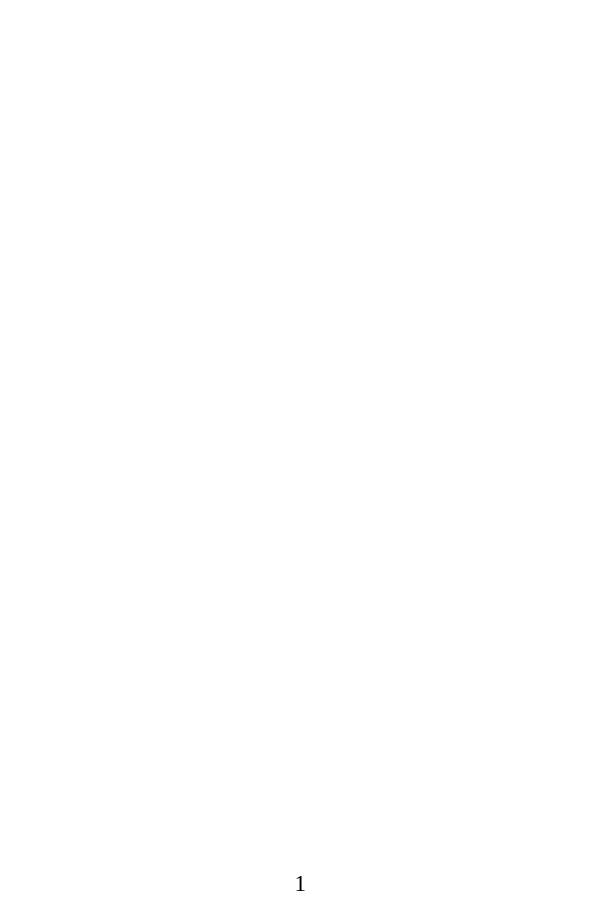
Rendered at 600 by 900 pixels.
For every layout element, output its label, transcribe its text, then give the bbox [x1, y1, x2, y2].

text 2: CVS for medication and printer ink [111, 472, 562, 494]
text v [37, 37, 562, 60]
text 1: Wynn’s Diner [111, 449, 562, 472]
text 5: Pet store for cat food. [111, 540, 562, 563]
text 6: Hike! [111, 563, 562, 585]
text 3: Wells Fargo [111, 494, 562, 517]
text I woke when Hannah got up to make coffee, drank that on the chair in the living room while playing Finch and Wordle. Hannah was doing a million things around the house, playing Revolver on her phone. I suggested Wynn’s diner, and we drew up an order of operations for the day: [37, 261, 562, 420]
text We got in the Camry, went down Florida, turned left at Patton and realized it made the most sense to hit the bank first. We listened to Let it Be on the way to Wynn’s, where Hannah had never been. I ate a sausage/egg/cheese sandwich w/ french fries. [37, 614, 562, 728]
text We went to CVS, listened to All My Friends on the way to the post office, drove to the Petco on Brevard, bought cat food, went toward Bent Creek. The Hard Times lot was full, so we doubled back to [37, 728, 562, 818]
text 4: Post office to mail her mom a V-Day gift. [111, 517, 562, 540]
